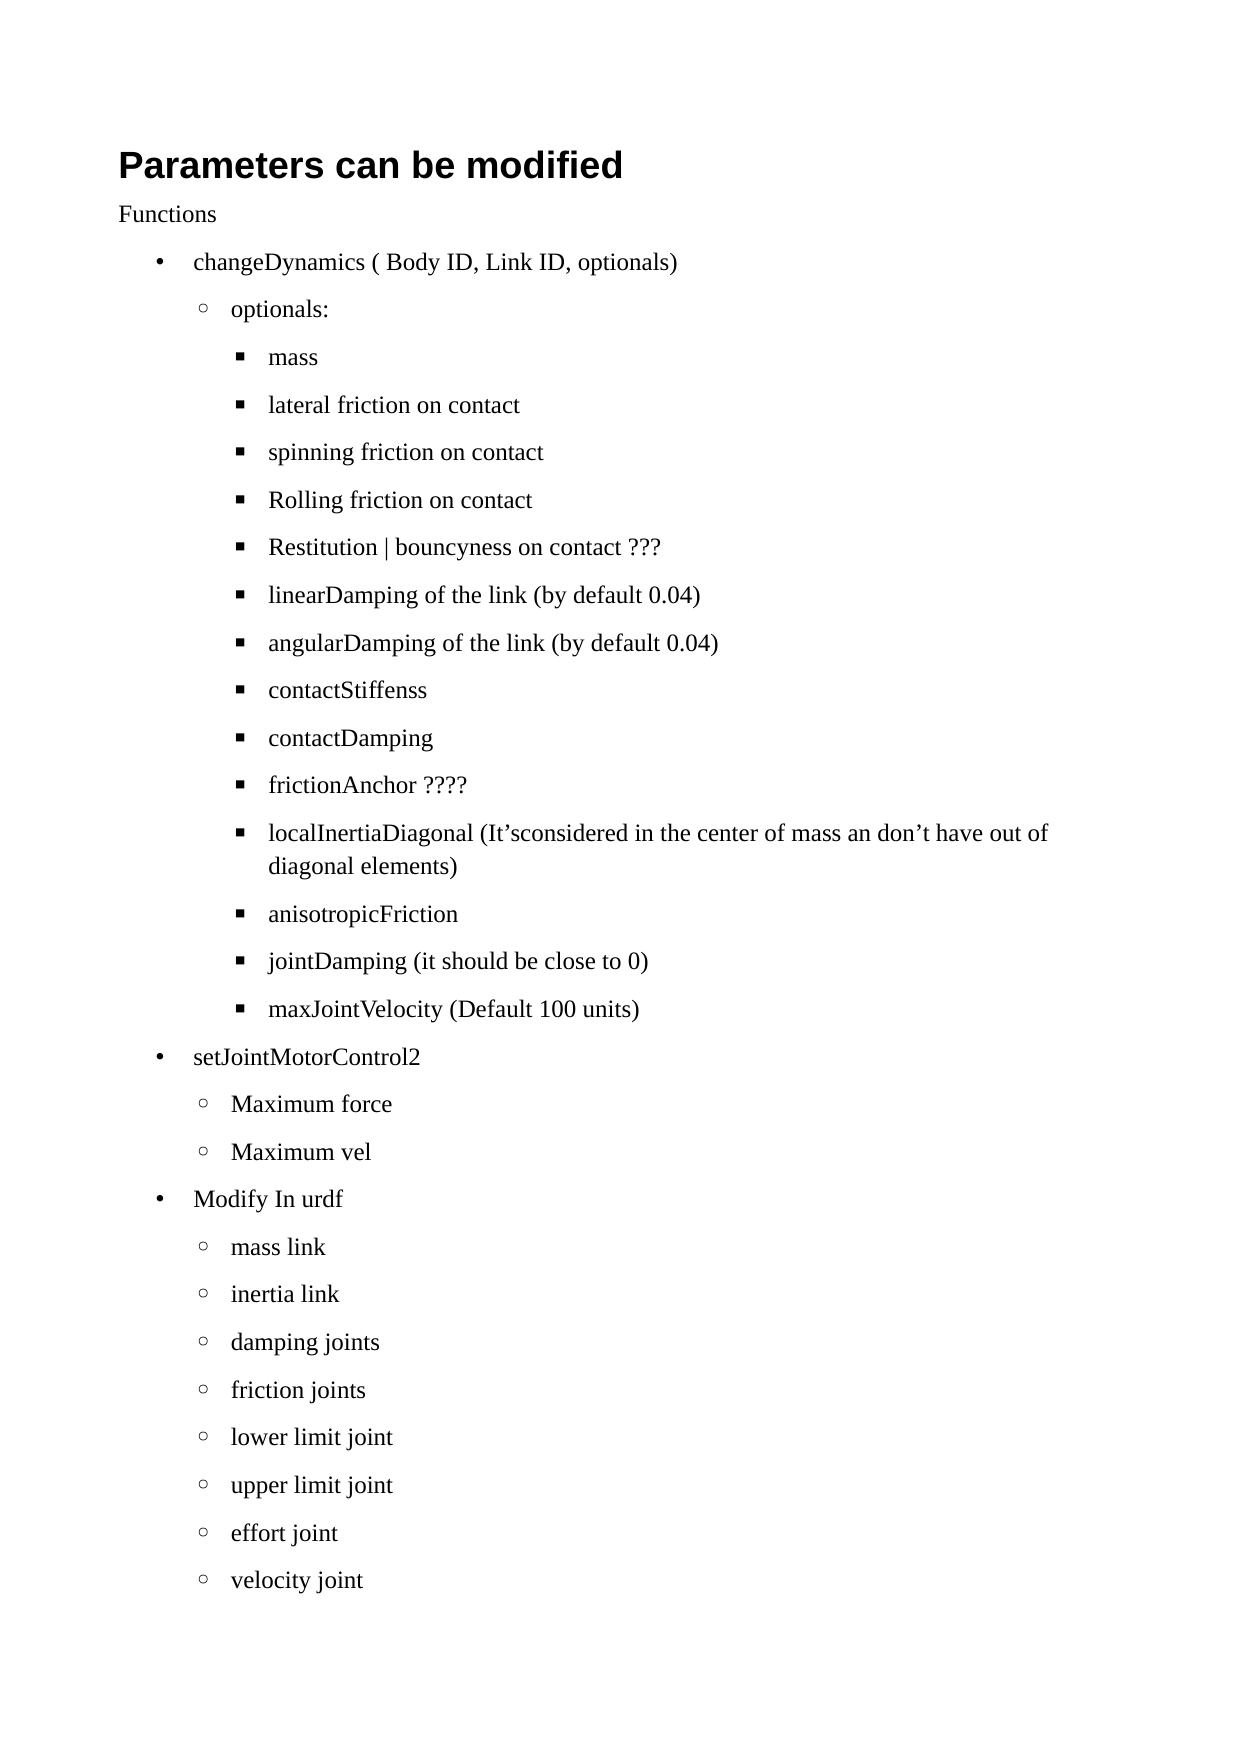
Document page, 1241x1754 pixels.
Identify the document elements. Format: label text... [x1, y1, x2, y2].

list lower limit joint [193, 1422, 1122, 1451]
list effort joint [193, 1518, 1122, 1546]
list linearDamping of the link (by default 0.04) [231, 580, 1122, 609]
list jointDamping (it should be close to 0) [231, 946, 1122, 975]
list spinning friction on contact [231, 437, 1122, 466]
list anisotropicFriction [231, 899, 1122, 927]
list mass link [193, 1232, 1122, 1261]
list maxJointVelocity (Default 100 units) [231, 994, 1122, 1023]
list upper limit joint [193, 1470, 1122, 1499]
list contactDamping [231, 723, 1122, 752]
list Modify In urdf [156, 1184, 1122, 1213]
list changeDynamics ( Body ID, Link ID, optionals) [156, 247, 1122, 276]
list mass [231, 342, 1122, 371]
list setJointMotorControl2 [156, 1042, 1122, 1070]
list Maximum force [193, 1089, 1122, 1118]
list lateral friction on contact [231, 390, 1122, 418]
list damping joints [193, 1327, 1122, 1356]
text Functions [118, 199, 1122, 228]
list friction joints [193, 1375, 1122, 1403]
list Rolling friction on contact [231, 485, 1122, 514]
list Maximum vel [193, 1137, 1122, 1166]
list contactStiffenss [231, 675, 1122, 704]
list optionals: [193, 294, 1122, 323]
list angularDamping of the link (by default 0.04) [231, 628, 1122, 656]
list velocity joint [193, 1565, 1122, 1594]
list frictionAnchor ???? [231, 771, 1122, 799]
list inertia link [193, 1279, 1122, 1308]
subtitle Parameters can be modified [118, 143, 1122, 187]
list localInertiaDiagonal (It’sconsidered in the center of mass an don’t have out of diagonal elements) [231, 818, 1122, 880]
list Restitution | bouncyness on contact ??? [231, 532, 1122, 561]
